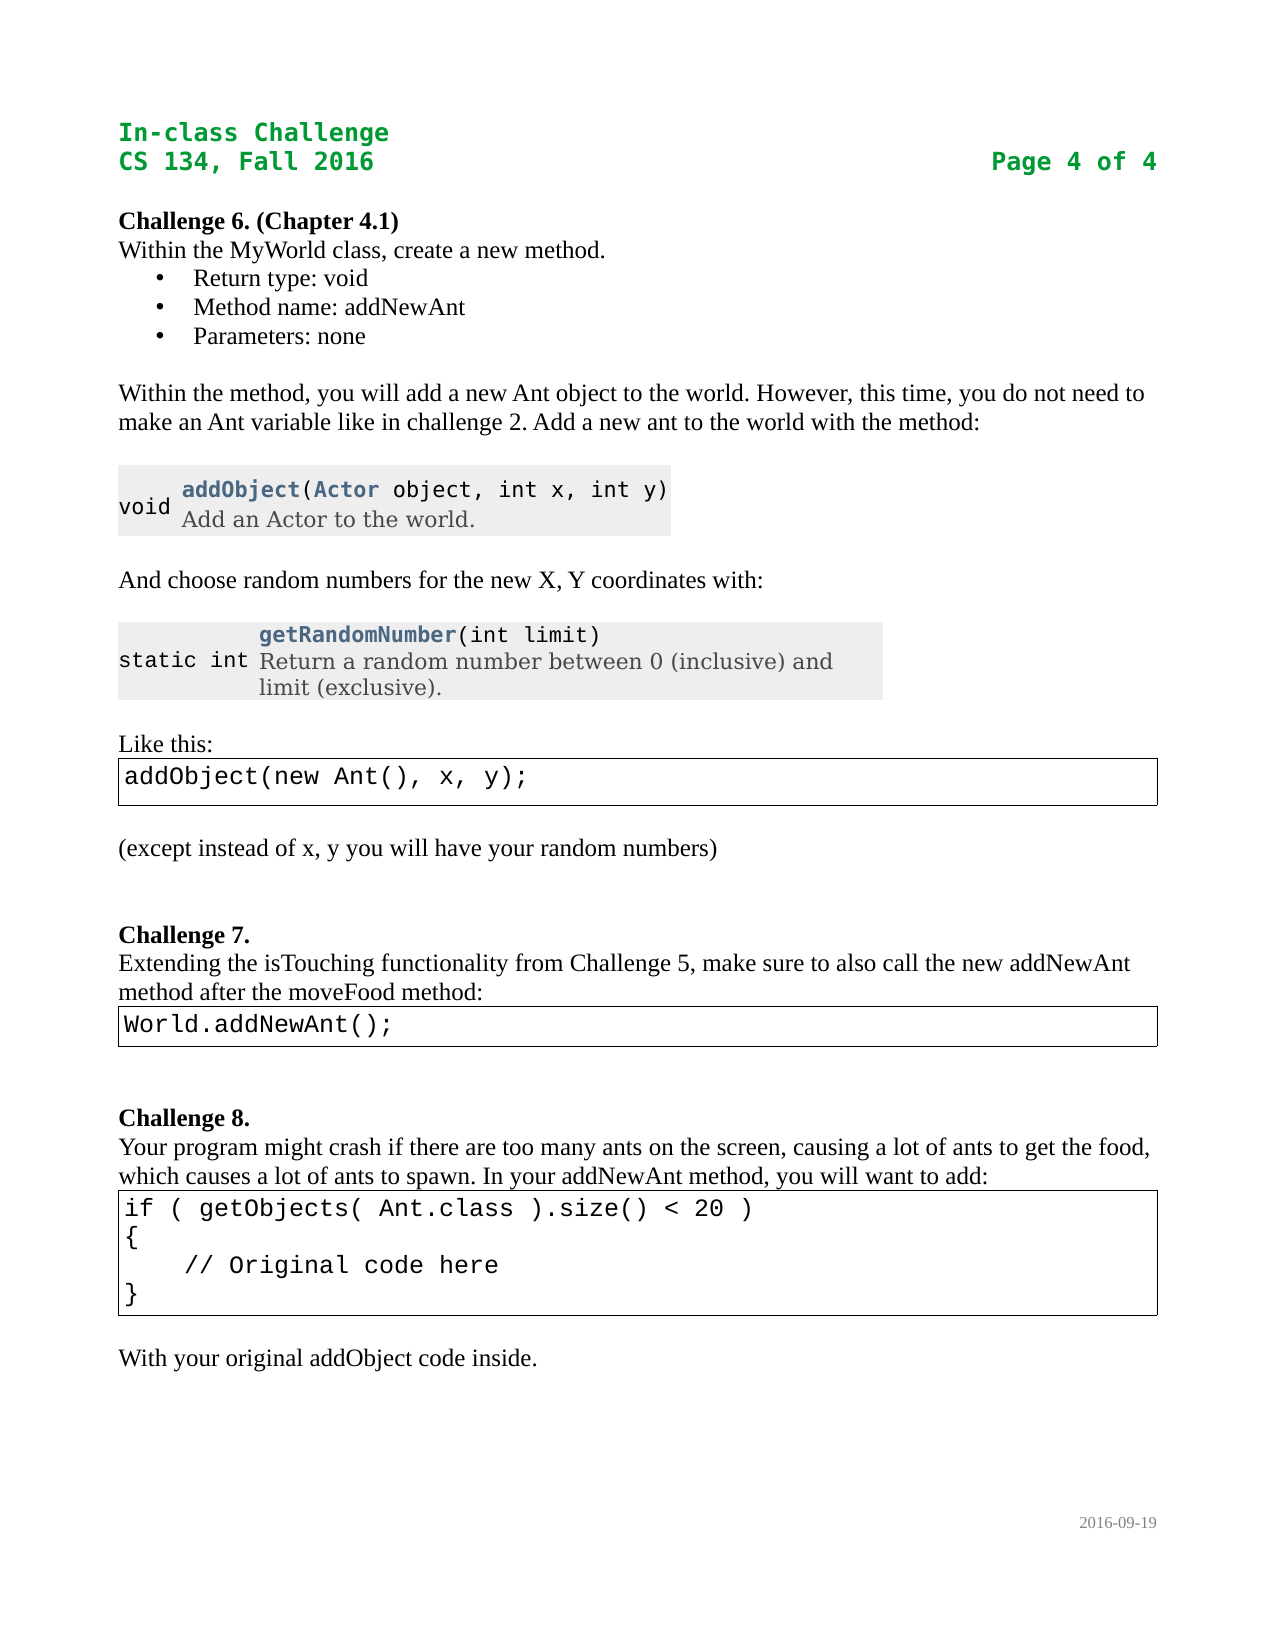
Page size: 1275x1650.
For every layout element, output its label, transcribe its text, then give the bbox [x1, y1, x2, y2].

text Challenge 6. (Chapter 4.1) [118, 206, 1157, 235]
table_header static int [118, 622, 259, 700]
list Method name: addNewAnt [156, 292, 1157, 321]
text Within the method, you will add a new Ant object to the world. However, this time, you do not need to make an Ant variable like in challenge 2. Add a new ant to the world with the method: [118, 378, 1157, 436]
text With your original addObject code inside. [118, 1343, 1157, 1372]
text Like this: [118, 729, 1157, 758]
table_header World.addNewAnt(); [119, 1007, 1157, 1046]
text Your program might crash if there are too many ants on the screen, causing a lot of ants to get the food, which causes a lot of ants to spawn. In your addNewAnt method, you will want to add: [118, 1132, 1157, 1190]
text Challenge 8. [118, 1103, 1157, 1132]
table_header if ( getObjects( Ant.class ).size() < 20 ) { // Original code here } [119, 1191, 1157, 1315]
text Challenge 7. [118, 920, 1157, 948]
text Within the MyWorld class, create a new method. [118, 235, 1157, 263]
table_header addObject(Actor object, int x, int y) Add an Actor to the world. [182, 465, 671, 536]
text (except instead of x, y you will have your random numbers) [118, 833, 1157, 862]
list Return type: void [156, 263, 1157, 292]
text Extending the isTouching functionality from Challenge 5, make sure to also call the new addNewAnt method after the moveFood method: [118, 948, 1157, 1006]
table_header addObject(new Ant(), x, y); [119, 759, 1157, 805]
text And choose random numbers for the new X, Y coordinates with: [118, 565, 1157, 593]
table_header void [118, 465, 182, 536]
list Parameters: none [156, 321, 1157, 350]
table_header getRandomNumber(int limit) Return a random number between 0 (inclusive) and limit (exclusive). [259, 622, 883, 700]
